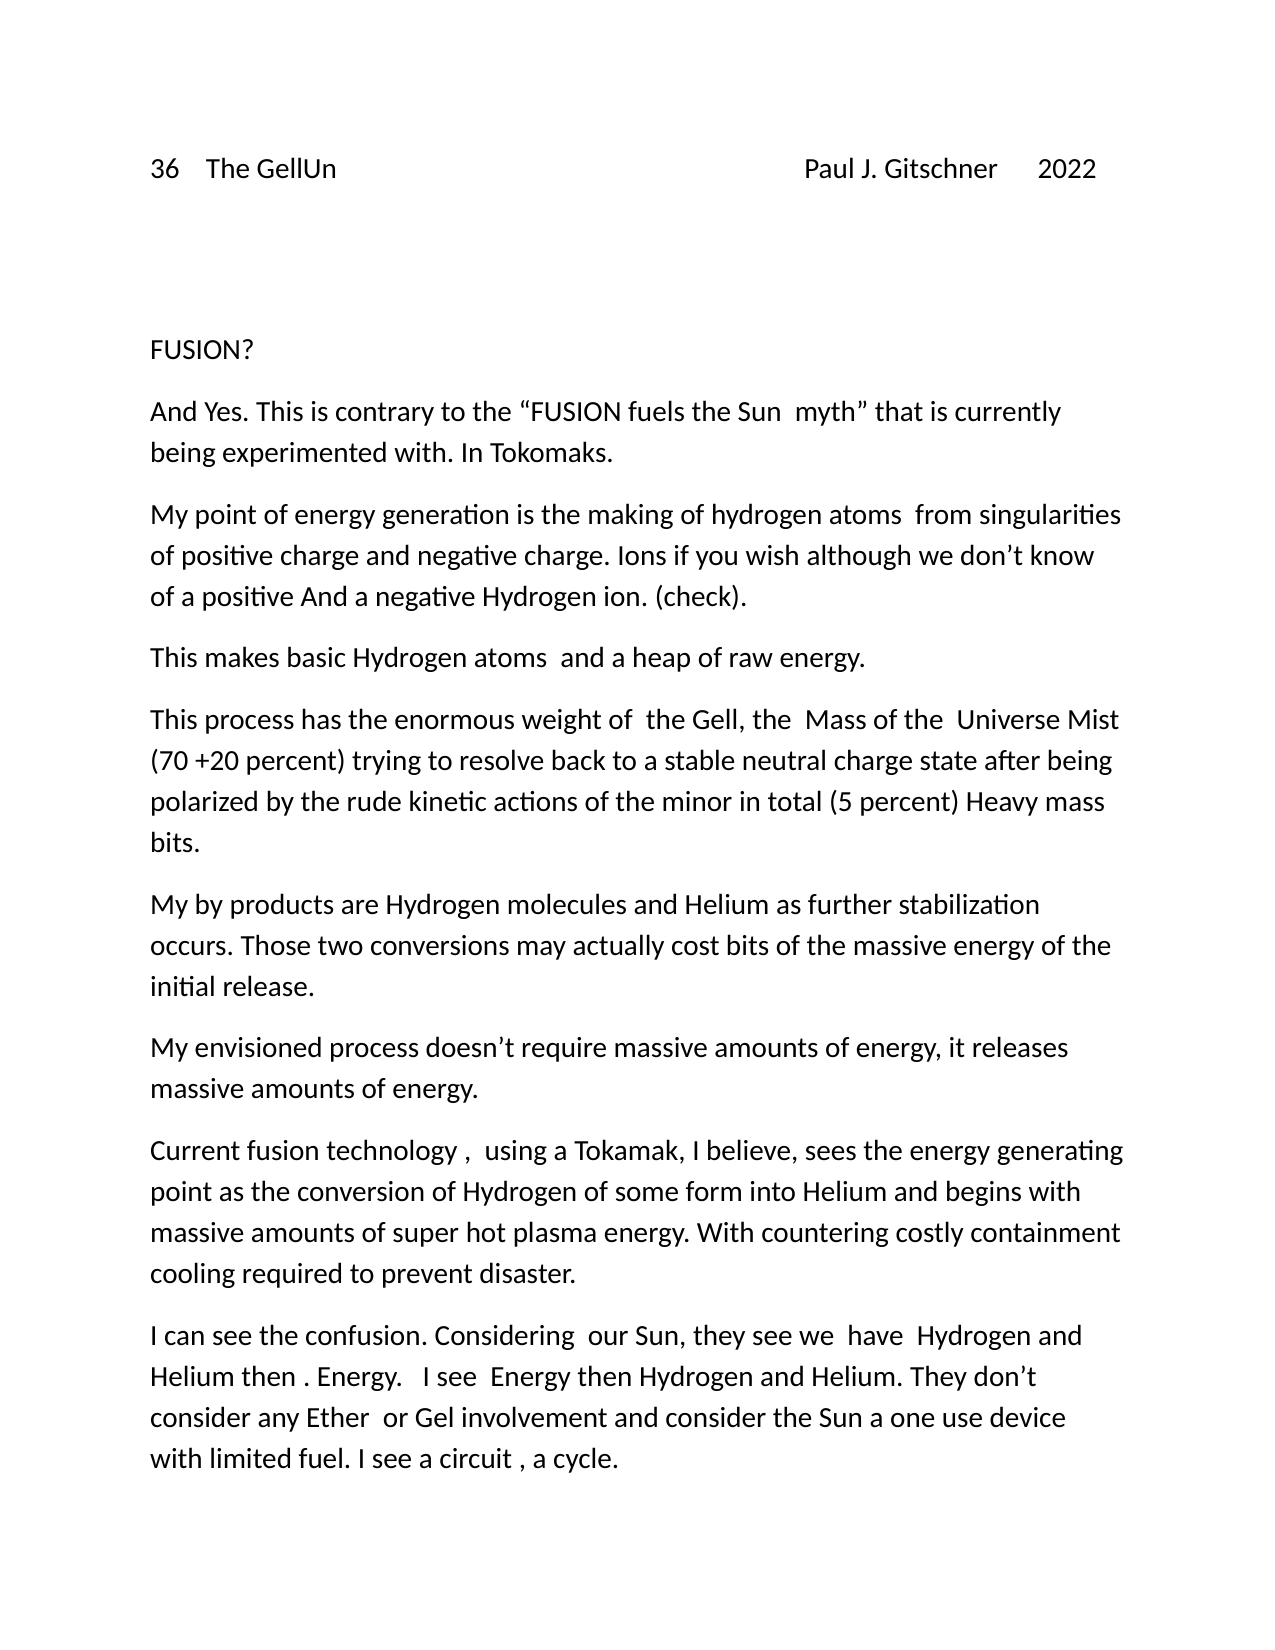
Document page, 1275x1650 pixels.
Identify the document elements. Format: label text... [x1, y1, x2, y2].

text I can see the confusion. Considering our Sun, they see we have Hydrogen and Helium then . Energy. I see Energy then Hydrogen and Helium. They don’t consider any Ether or Gel involvement and consider the Sun a one use device with limited fuel. I see a circuit , a cycle. [150, 1317, 1125, 1475]
text This makes basic Hydrogen atoms and a heap of raw energy. [150, 639, 1125, 675]
text Current fusion technology , using a Tokamak, I believe, sees the energy generating point as the conversion of Hydrogen of some form into Helium and begins with massive amounts of super hot plasma energy. With countering costly containment cooling required to prevent disaster. [150, 1132, 1125, 1291]
text And Yes. This is contrary to the “FUSION fuels the Sun myth” that is currently being experimented with. In Tokomaks. [150, 393, 1125, 470]
text My point of energy generation is the making of hydrogen atoms from singularities of positive charge and negative charge. Ions if you wish although we don’t know of a positive And a negative Hydrogen ion. (check). [150, 496, 1125, 613]
text FUSION? [150, 331, 1125, 367]
text My envisioned process doesn’t require massive amounts of energy, it releases massive amounts of energy. [150, 1029, 1125, 1106]
text My by products are Hydrogen molecules and Helium as further stabilization occurs. Those two conversions may actually cost bits of the massive energy of the initial release. [150, 886, 1125, 1003]
text This process has the enormous weight of the Gell, the Mass of the Universe Mist (70 +20 percent) trying to resolve back to a stable neutral charge state after being polarized by the rude kinetic actions of the minor in total (5 percent) Heavy mass bits. [150, 701, 1125, 860]
